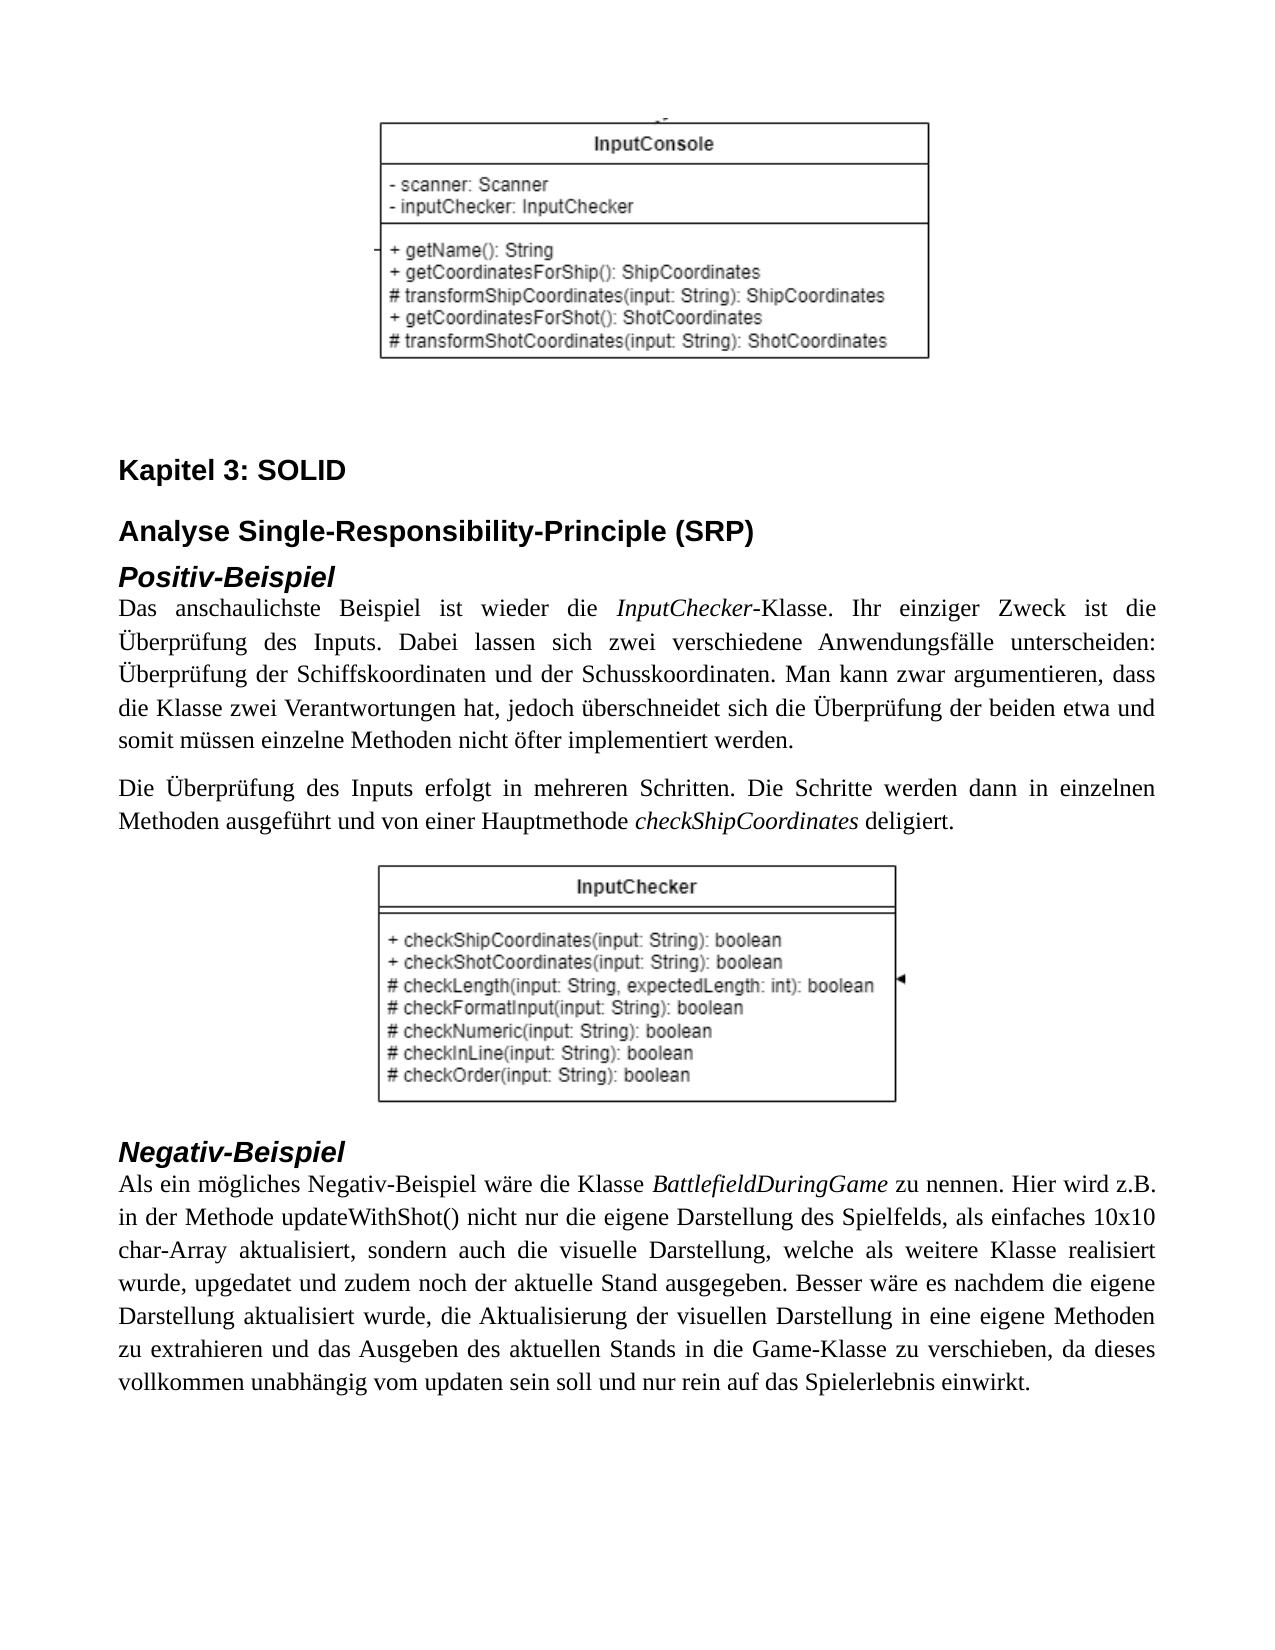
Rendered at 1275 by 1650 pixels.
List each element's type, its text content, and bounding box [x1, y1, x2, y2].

text Die Überprüfung des Inputs erfolgt in mehreren Schritten. Die Schritte werden dann in einzelnen Methoden ausgeführt und von einer Hauptmethode checkShipCoordinates deligiert. [118, 773, 1157, 835]
text Das anschaulichste Beispiel ist wieder die InputChecker-Klasse. Ihr einziger Zweck ist die Überprüfung des Inputs. Dabei lassen sich zwei verschiedene Anwendungsfälle unterscheiden: Überprüfung der Schiffskoordinaten und der Schusskoordinaten. Man kann zwar argumentieren, dass die Klasse zwei Verantwortungen hat, jedoch überschneidet sich die Überprüfung der beiden etwa und somit müssen einzelne Methoden nicht öfter implementiert werden. [118, 593, 1157, 754]
subtitle Negativ-Beispiel [118, 1135, 1157, 1169]
text Als ein mögliches Negativ-Beispiel wäre die Klasse BattlefieldDuringGame zu nennen. Hier wird z.B. in der Methode updateWithShot() nicht nur die eigene Darstellung des Spielfelds, als einfaches 10x10 char-Array aktualisiert, sondern auch die visuelle Darstellung, welche als weitere Klasse realisiert wurde, upgedatet und zudem noch der aktuelle Stand ausgegeben. Besser wäre es nachdem die eigene Darstellung aktualisiert wurde, die Aktualisierung der visuellen Darstellung in eine eigene Methoden zu extrahieren und das Ausgeben des aktuellen Stands in die Game-Klasse zu verschieben, da dieses vollkommen unabhängig vom updaten sein soll und nur rein auf das Spielerlebnis einwirkt. [118, 1169, 1157, 1396]
subtitle Kapitel 3: SOLID [118, 453, 1157, 487]
subtitle Positiv-Beispiel [118, 560, 1157, 593]
subtitle Analyse Single-Responsibility-Principle (SRP) [118, 514, 1157, 547]
